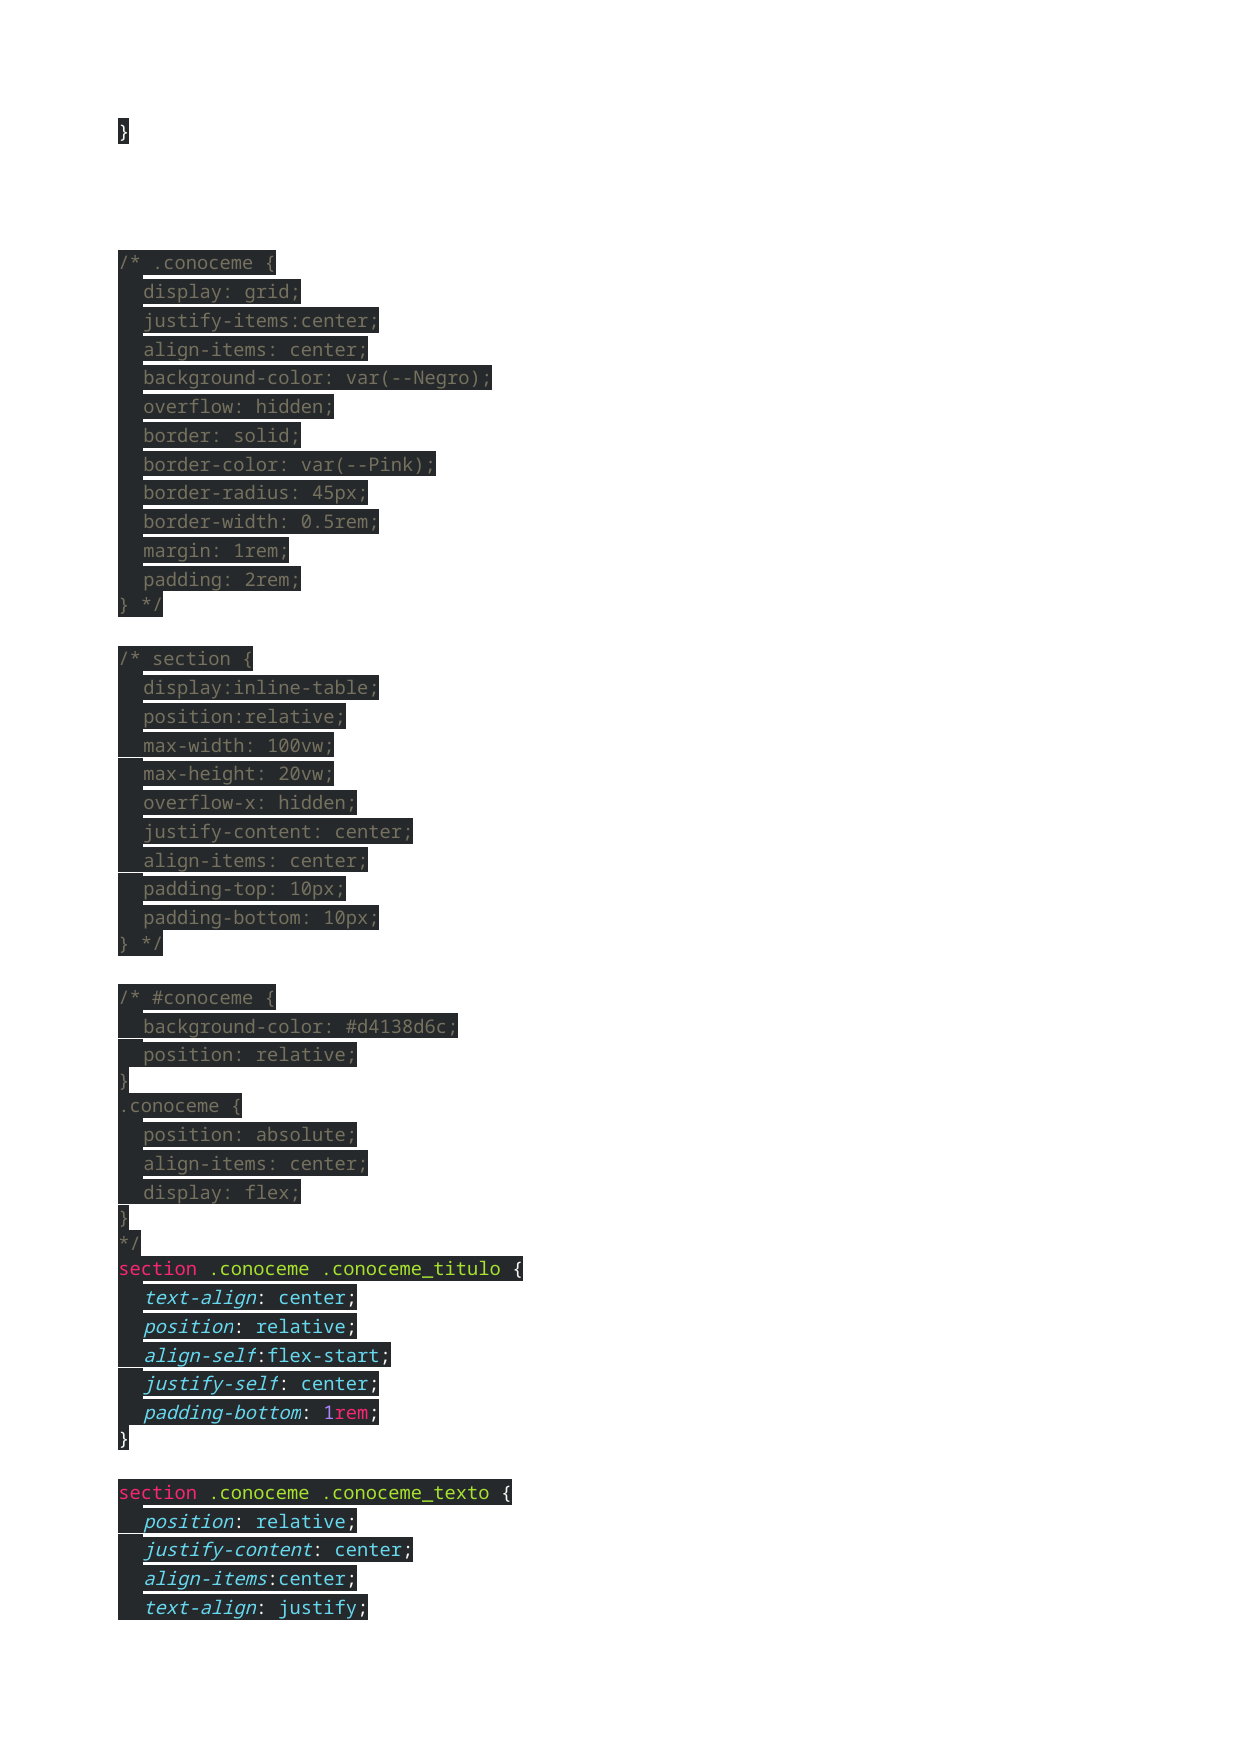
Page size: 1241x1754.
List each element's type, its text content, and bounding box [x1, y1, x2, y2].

text */ [118, 1230, 1122, 1256]
text border: solid; [118, 419, 1122, 448]
text max-height: 20vw; [118, 757, 1122, 786]
text border-width: 0.5rem; [118, 505, 1122, 534]
text } */ [118, 591, 1122, 617]
text overflow: hidden; [118, 390, 1122, 419]
text justify-content: center; [118, 1533, 1122, 1562]
text padding-bottom: 10px; [118, 901, 1122, 930]
text section .conoceme .conoceme_titulo { [118, 1256, 1122, 1281]
text position:relative; [118, 700, 1122, 729]
text max-width: 100vw; [118, 729, 1122, 757]
text /* .conoceme { [118, 250, 1122, 275]
text } [118, 1425, 1122, 1450]
text display: flex; [118, 1176, 1122, 1204]
text } [118, 1067, 1122, 1093]
text text-align: justify; [118, 1591, 1122, 1620]
text .conoceme { [118, 1093, 1122, 1118]
text display:inline-table; [118, 671, 1122, 700]
text justify-content: center; [118, 815, 1122, 844]
text margin: 1rem; [118, 534, 1122, 563]
text text-align: center; [118, 1281, 1122, 1310]
text padding: 2rem; [118, 563, 1122, 591]
text padding-top: 10px; [118, 872, 1122, 901]
text background-color: var(--Negro); [118, 361, 1122, 390]
text align-self:flex-start; [118, 1339, 1122, 1367]
text border-radius: 45px; [118, 476, 1122, 505]
text position: absolute; [118, 1118, 1122, 1147]
text align-items: center; [118, 1147, 1122, 1176]
text background-color: #d4138d6c; [118, 1010, 1122, 1038]
text justify-items:center; [118, 304, 1122, 333]
text } [118, 118, 1122, 144]
text align-items: center; [118, 333, 1122, 361]
text } [118, 1204, 1122, 1230]
text display: grid; [118, 275, 1122, 304]
text /* section { [118, 646, 1122, 671]
text border-color: var(--Pink); [118, 448, 1122, 476]
text justify-self: center; [118, 1367, 1122, 1396]
text padding-bottom: 1rem; [118, 1396, 1122, 1425]
text position: relative; [118, 1310, 1122, 1339]
text align-items:center; [118, 1562, 1122, 1591]
text } */ [118, 930, 1122, 956]
text overflow-x: hidden; [118, 786, 1122, 815]
text position: relative; [118, 1038, 1122, 1067]
text align-items: center; [118, 844, 1122, 872]
text position: relative; [118, 1505, 1122, 1533]
text /* #conoceme { [118, 984, 1122, 1010]
text section .conoceme .conoceme_texto { [118, 1479, 1122, 1505]
